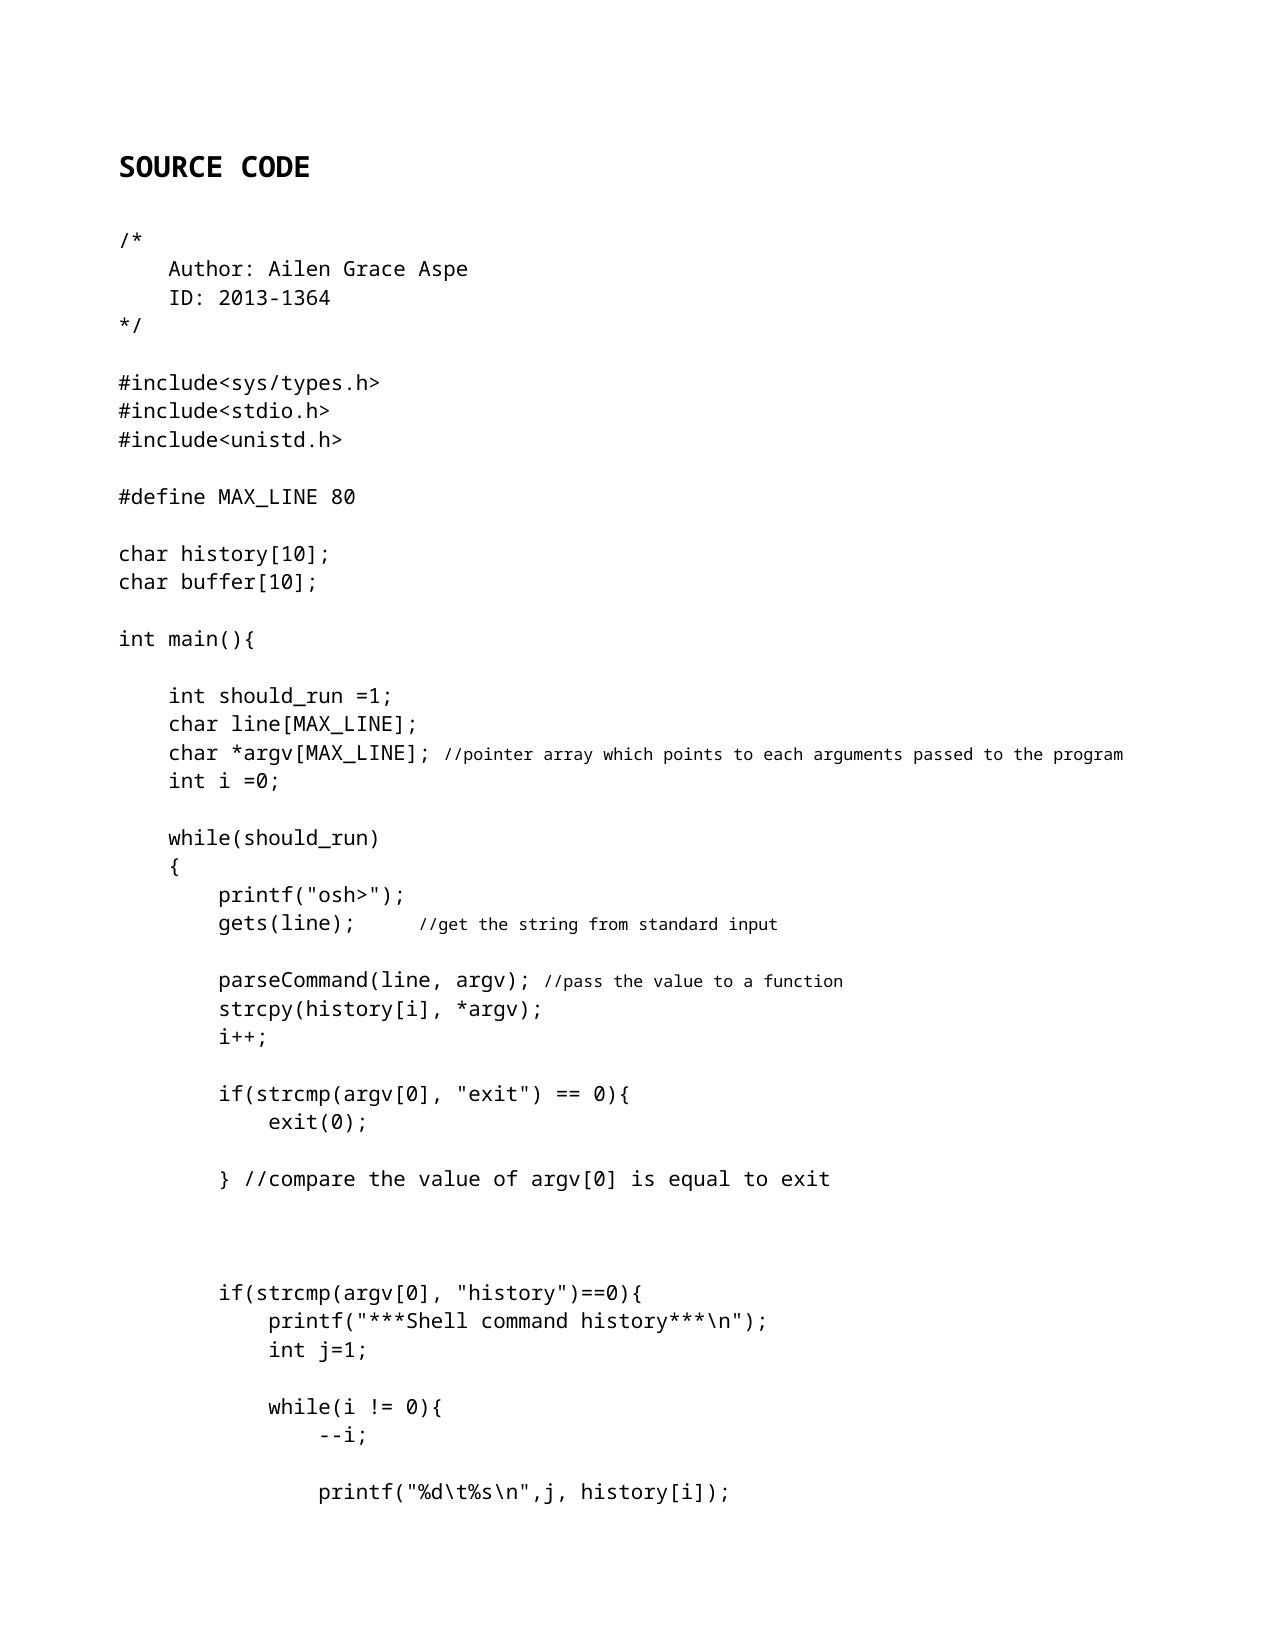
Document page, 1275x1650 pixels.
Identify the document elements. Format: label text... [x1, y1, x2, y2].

text char buffer[10]; [118, 567, 1157, 596]
text int j=1; [118, 1335, 1157, 1363]
text char *argv[MAX_LINE]; //pointer array which points to each arguments passed to the program [118, 738, 1157, 766]
text if(strcmp(argv[0], "history")==0){ [118, 1278, 1157, 1307]
text while(i != 0){ [118, 1392, 1157, 1420]
text strcpy(history[i], *argv); [118, 994, 1157, 1022]
text int should_run =1; [118, 681, 1157, 709]
text parseCommand(line, argv); //pass the value to a function [118, 965, 1157, 994]
text while(should_run) [118, 823, 1157, 852]
text printf("%d\t%s\n",j, history[i]); [118, 1477, 1157, 1506]
text #include<stdio.h> [118, 397, 1157, 425]
text */ [118, 311, 1157, 340]
text exit(0); [118, 1107, 1157, 1136]
text #include<sys/types.h> [118, 368, 1157, 397]
text --i; [118, 1420, 1157, 1449]
text i++; [118, 1022, 1157, 1051]
text printf("***Shell command history***\n"); [118, 1307, 1157, 1335]
text } //compare the value of argv[0] is equal to exit [118, 1164, 1157, 1193]
text char history[10]; [118, 539, 1157, 567]
text SOURCE CODE [118, 147, 1157, 186]
text if(strcmp(argv[0], "exit") == 0){ [118, 1079, 1157, 1107]
text #define MAX_LINE 80 [118, 482, 1157, 510]
text Author: Ailen Grace Aspe [118, 254, 1157, 283]
text ID: 2013-1364 [118, 283, 1157, 311]
text gets(line); //get the string from standard input [118, 908, 1157, 937]
text int main(){ [118, 624, 1157, 652]
text char line[MAX_LINE]; [118, 709, 1157, 738]
text { [118, 852, 1157, 880]
text /* [118, 226, 1157, 254]
text #include<unistd.h> [118, 425, 1157, 453]
text int i =0; [118, 766, 1157, 795]
text printf("osh>"); [118, 880, 1157, 908]
